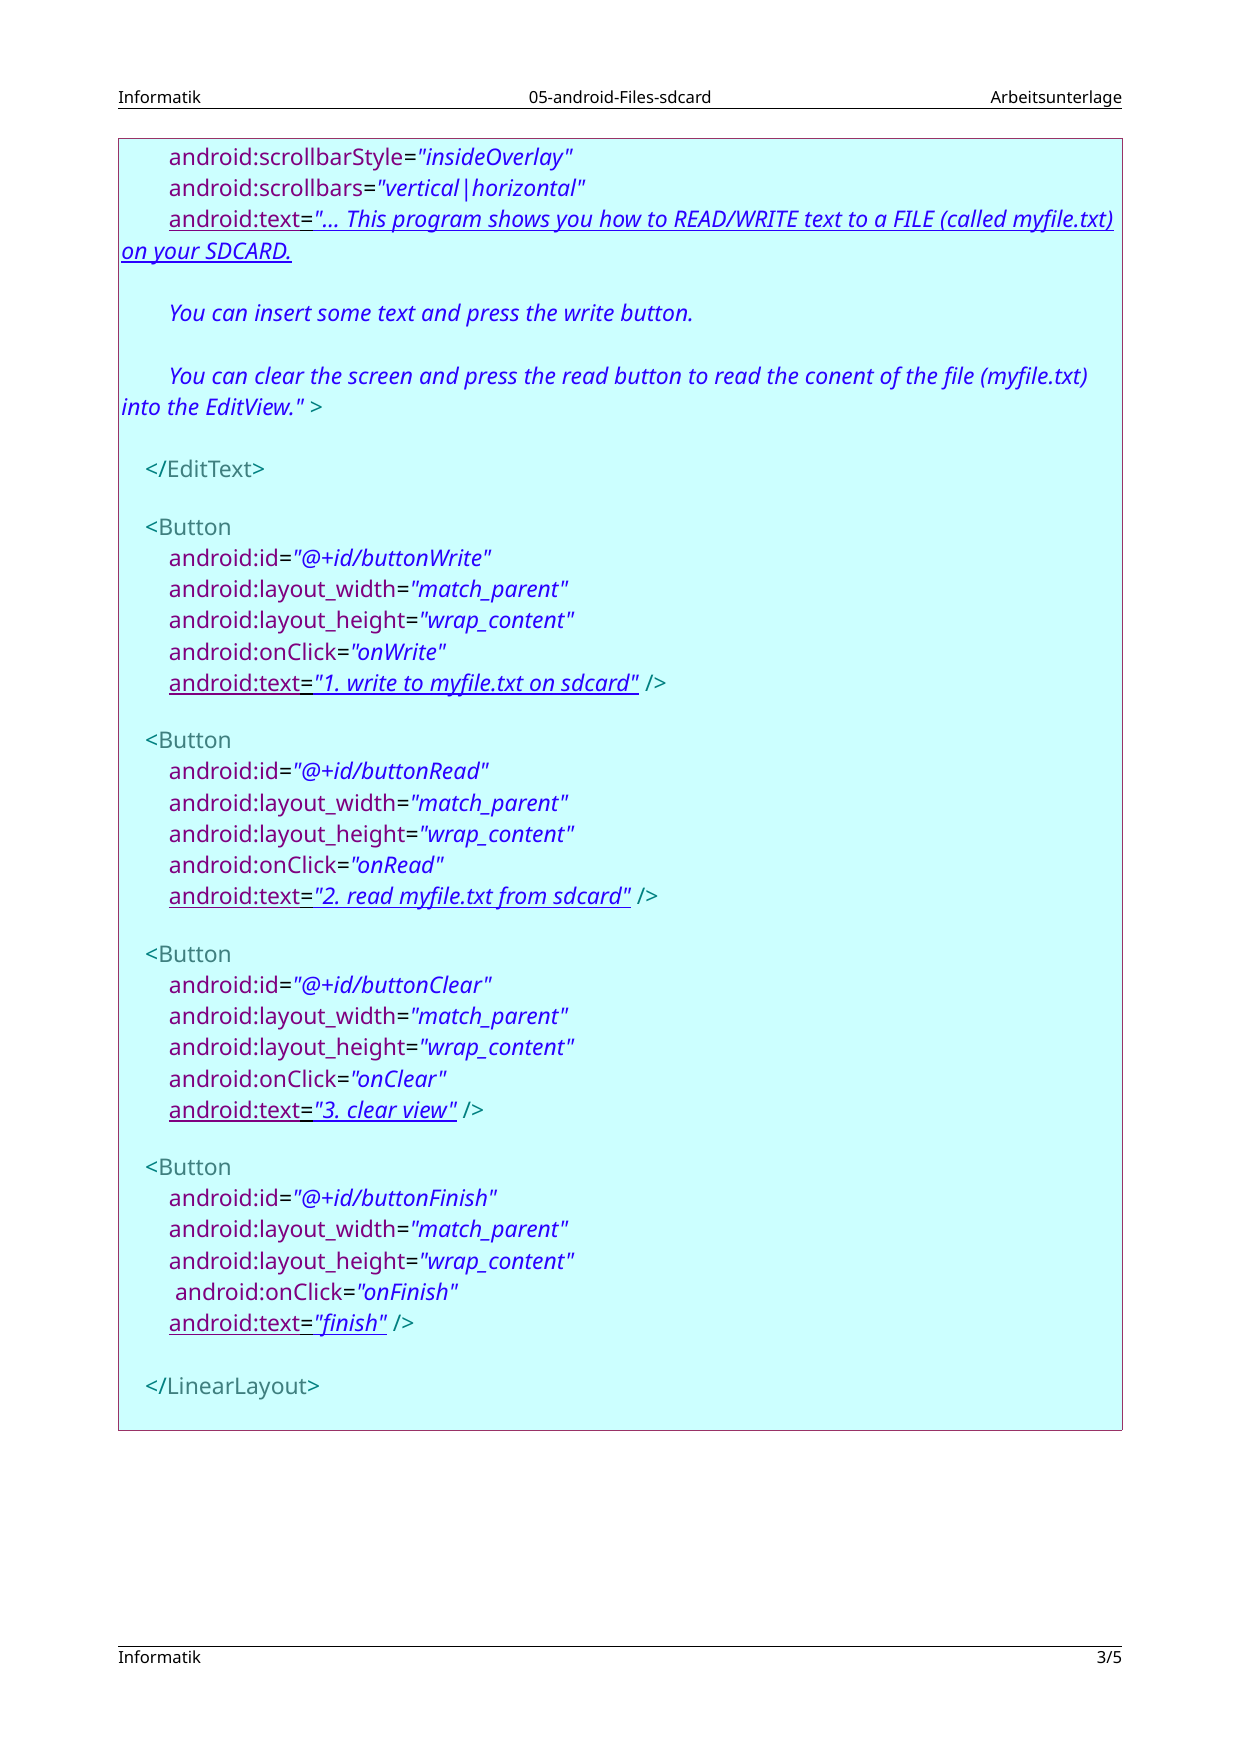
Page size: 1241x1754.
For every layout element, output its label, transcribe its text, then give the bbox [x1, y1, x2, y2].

text <Button [119, 508, 1122, 539]
text You can clear the screen and press the read button to read the conent of the file (myfile.txt) into the EditView." > [119, 357, 1122, 419]
text <Button [119, 934, 1122, 966]
text android:layout_width="match_parent" [119, 570, 1122, 601]
text android:text="... This program shows you how to READ/WRITE text to a FILE (called myfile.txt) on your SDCARD. [119, 200, 1122, 263]
text android:layout_height="wrap_content" [119, 815, 1122, 846]
text android:layout_height="wrap_content" [119, 601, 1122, 633]
text android:layout_width="match_parent" [119, 783, 1122, 815]
text android:layout_width="match_parent" [119, 997, 1122, 1028]
text </LinearLayout> [119, 1367, 1122, 1398]
text <Button [119, 721, 1122, 752]
text android:scrollbarStyle="insideOverlay" [119, 139, 1122, 169]
text You can insert some text and press the write button. [119, 294, 1122, 325]
text android:onClick="onFinish" [119, 1273, 1122, 1304]
text android:layout_height="wrap_content" [119, 1242, 1122, 1273]
text android:onClick="onRead" [119, 846, 1122, 877]
text android:id="@+id/buttonClear" [119, 966, 1122, 997]
text android:onClick="onClear" [119, 1059, 1122, 1091]
text </EditText> [119, 450, 1122, 482]
text <Button [119, 1148, 1122, 1179]
text android:text="3. clear view" /> [119, 1091, 1122, 1122]
text android:id="@+id/buttonWrite" [119, 539, 1122, 570]
text android:id="@+id/buttonFinish" [119, 1179, 1122, 1210]
text android:layout_width="match_parent" [119, 1210, 1122, 1242]
text android:scrollbars="vertical|horizontal" [119, 169, 1122, 200]
text android:text="1. write to myfile.txt on sdcard" /> [119, 664, 1122, 695]
text android:onClick="onWrite" [119, 633, 1122, 664]
text android:text="finish" /> [119, 1304, 1122, 1335]
text android:text="2. read myfile.txt from sdcard" /> [119, 877, 1122, 908]
text android:id="@+id/buttonRead" [119, 752, 1122, 783]
text android:layout_height="wrap_content" [119, 1028, 1122, 1059]
